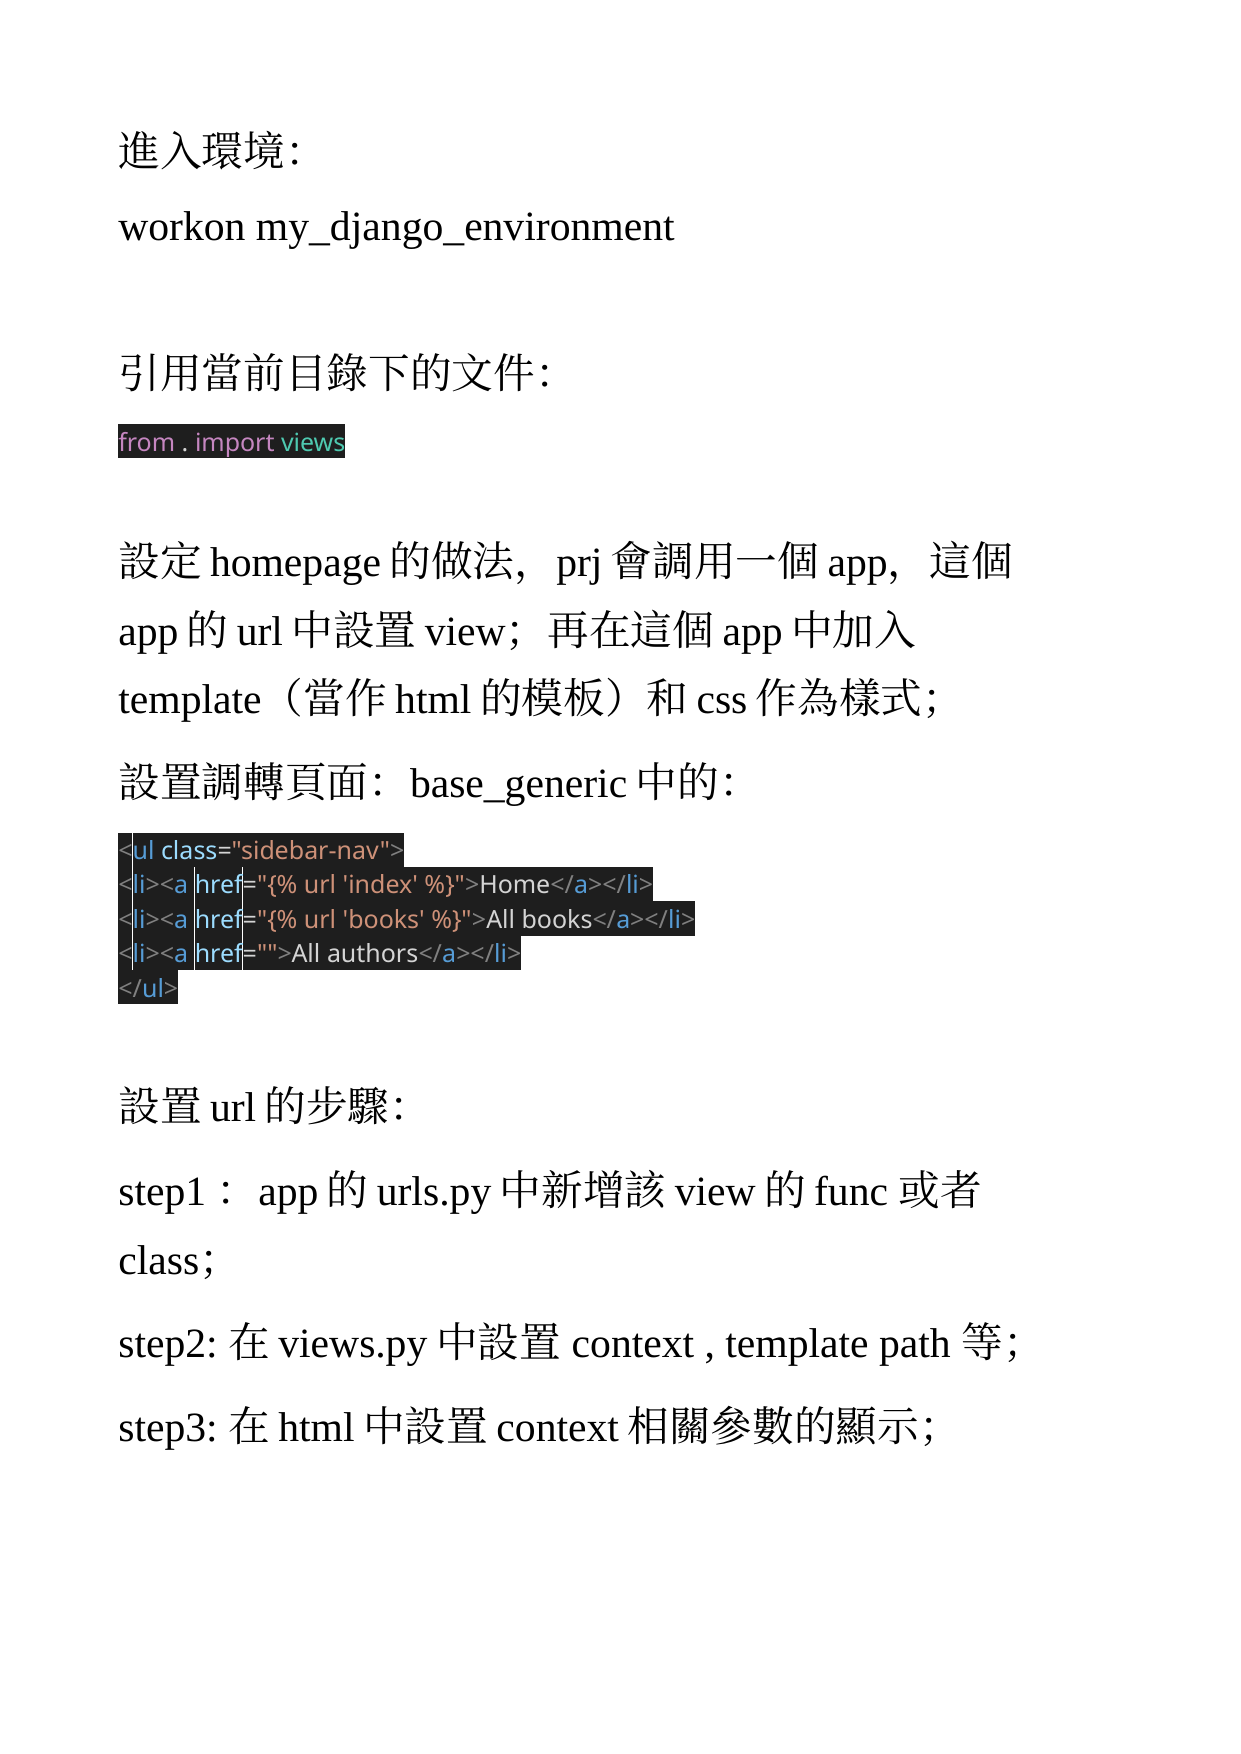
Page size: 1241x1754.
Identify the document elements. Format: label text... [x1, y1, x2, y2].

text step1 ：app的urls.py中新增該view的func 或者 class； [118, 1157, 1063, 1286]
text <ul class="sidebar-nav"> [118, 833, 1063, 867]
text <li><a href="{% url 'index' %}">Home</a></li> [118, 867, 1122, 901]
text <li><a href="">All authors</a></li> [118, 936, 1122, 970]
text workon my_django_environment [118, 202, 1063, 249]
text 設置調轉頁面：base_generic中的： [118, 749, 1063, 809]
text 引用當前目錄下的文件： [118, 341, 1063, 401]
text from . import views [118, 424, 1063, 458]
text </ul> [118, 970, 1122, 1004]
text step2: 在views.py中設置 context , template path 等； [118, 1310, 1063, 1369]
text <li><a href="{% url 'books' %}">All books</a></li> [118, 901, 1122, 936]
text step3: 在html中設置context相關參數的顯示； [118, 1393, 1063, 1453]
text 設定homepage的做法，prj會調用一個app，這個app的url中設置view；再在這個app中加入template（當作html的模板）和css作為樣式； [118, 528, 1063, 726]
text 進入環境： [118, 118, 1063, 178]
text 設置url的步驟： [118, 1074, 1063, 1134]
